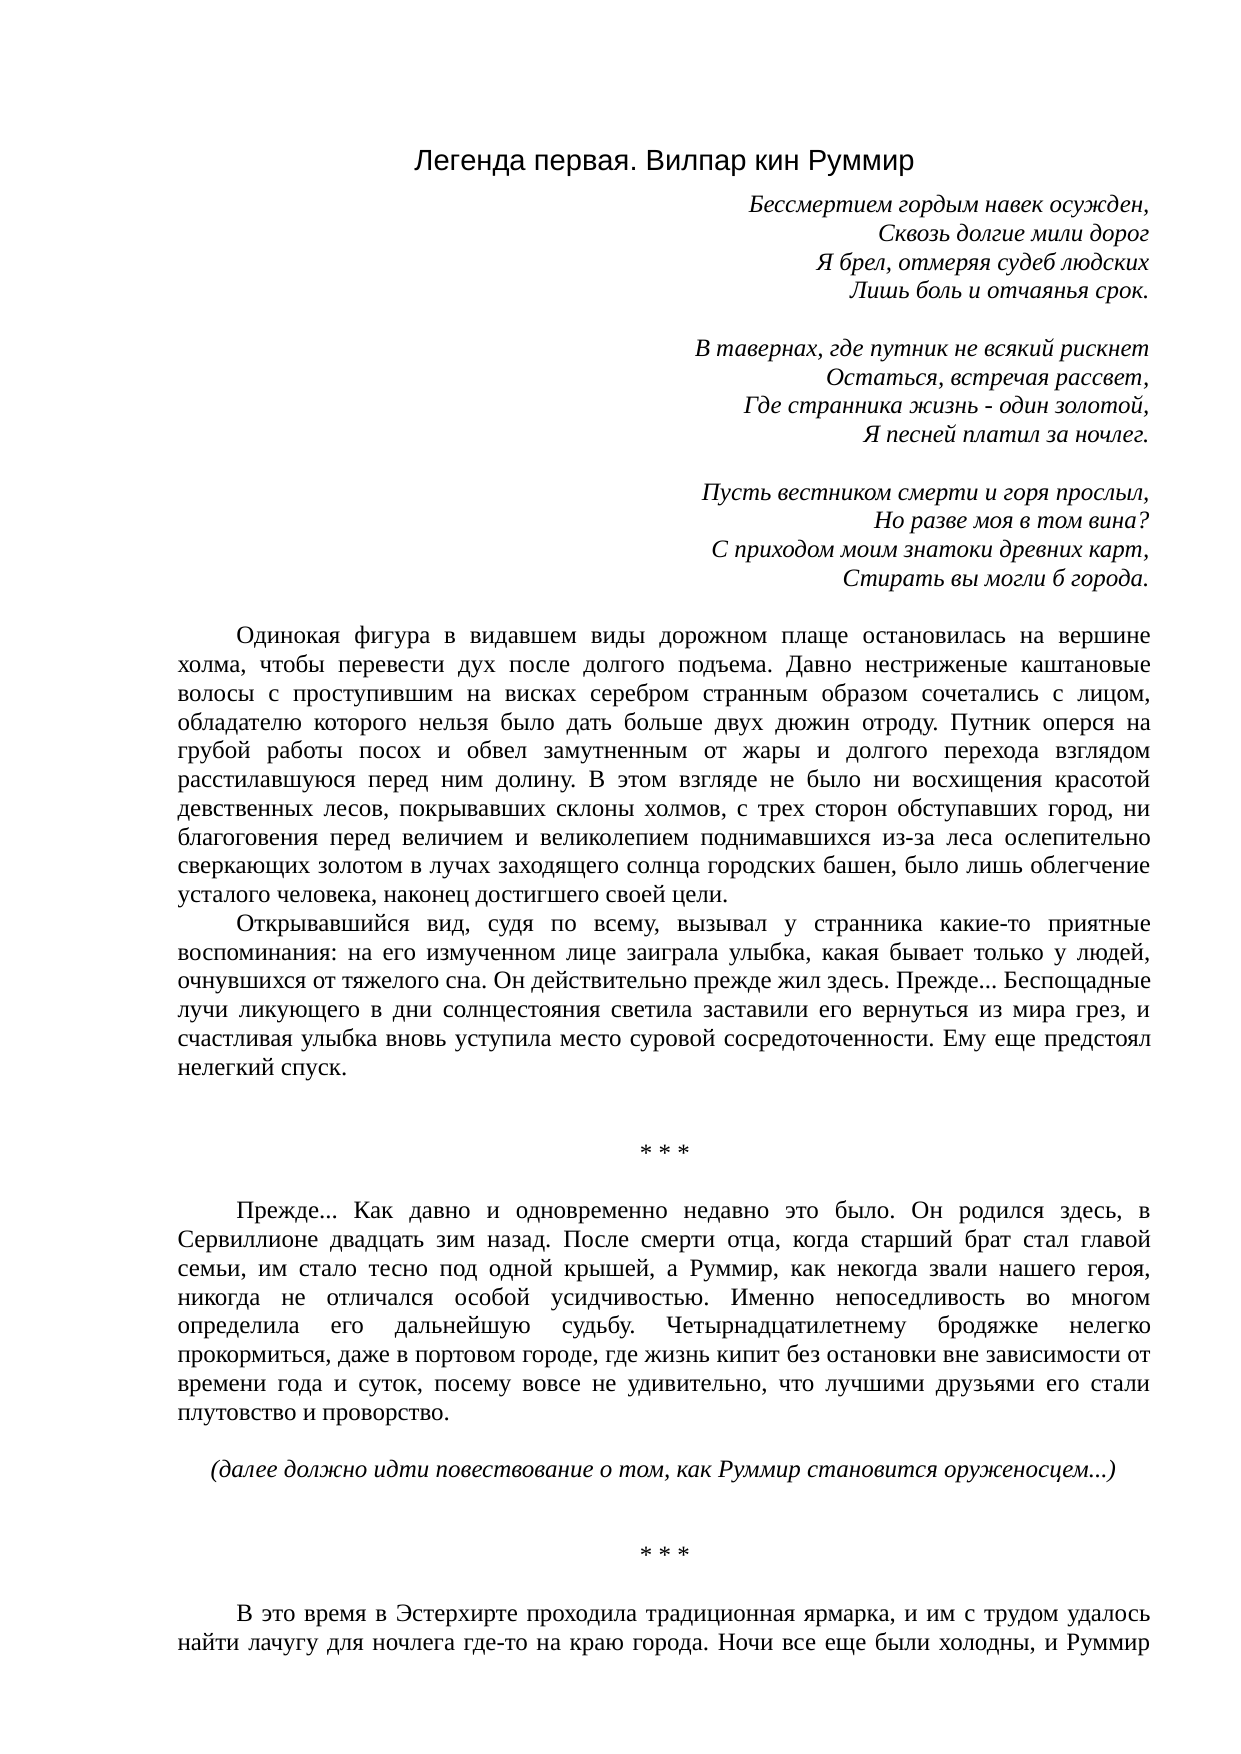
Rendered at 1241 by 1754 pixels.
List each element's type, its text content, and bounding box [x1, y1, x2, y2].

text Лишь боль и отчаянья срок. [177, 275, 1152, 304]
text Одинокая фигура в видавшем виды дорожном плаще остановилась на вершине холма, чтобы перевести дух после долгого подъема. Давно нестриженые каштановые волосы с проступившим на висках серебром странным образом сочетались с лицом, обладателю которого нельзя было дать больше двух дюжин отроду. Путник оперся на грубой работы посох и обвел замутненным от жары и долгого перехода взглядом расстилавшуюся перед ним долину. В этом взгляде не было ни восхищения красотой девственных лесов, покрывавших склоны холмов, с трех сторон обступавших город, ни благоговения перед величием и великолепием поднимавшихся из-за леса ослепительно сверкающих золотом в лучах заходящего солнца городских башен, было лишь облегчение усталого человека, наконец достигшего своей цели. [177, 620, 1152, 908]
text Сквозь долгие мили дорог [177, 218, 1152, 247]
text В тавернах, где путник не всякий рискнет [177, 333, 1152, 362]
text Но разве моя в том вина? [177, 505, 1152, 534]
text В это время в Эстерхирте проходила традиционная ярмарка, и им с трудом удалось найти лачугу для ночлега где-то на краю города. Ночи все еще были холодны, и Руммир [177, 1598, 1152, 1655]
text Я брел, отмеряя судеб людских [177, 247, 1152, 275]
text Пусть вестником смерти и горя прослыл, [177, 477, 1152, 505]
text Где странника жизнь - один золотой, [177, 390, 1152, 419]
text (далее должно идти повествование о том, как Руммир становится оруженосцем...) [177, 1454, 1152, 1483]
text Остаться, встречая рассвет, [177, 362, 1152, 390]
text * * * [177, 1540, 1152, 1569]
text Я песней платил за ночлег. [177, 419, 1152, 448]
text Прежде... Как давно и одновременно недавно это было. Он родился здесь, в Сервиллионе двадцать зим назад. После смерти отца, когда старший брат стал главой семьи, им стало тесно под одной крышей, а Руммир, как некогда звали нашего героя, никогда не отличался особой усидчивостью. Именно непоседливость во многом определила его дальнейшую судьбу. Четырнадцатилетнему бродяжке нелегко прокормиться, даже в портовом городе, где жизнь кипит без остановки вне зависимости от времени года и суток, посему вовсе не удивительно, что лучшими друзьями его стали плутовство и проворство. [177, 1195, 1152, 1425]
text Стирать вы могли б города. [177, 563, 1152, 592]
subtitle Легенда первая. Вилпар кин Руммир [177, 143, 1152, 177]
text Бессмертием гордым навек осужден, [177, 189, 1152, 218]
text С приходом моим знатоки древних карт, [177, 534, 1152, 563]
text Открывавшийся вид, судя по всему, вызывал у странника какие-то приятные воспоминания: на его измученном лице заиграла улыбка, какая бывает только у людей, очнувшихся от тяжелого сна. Он действительно прежде жил здесь. Прежде... Беспощадные лучи ликующего в дни солнцестояния светила заставили его вернуться из мира грез, и счастливая улыбка вновь уступила место суровой сосредоточенности. Ему еще предстоял нелегкий спуск. [177, 908, 1152, 1080]
text * * * [177, 1138, 1152, 1167]
